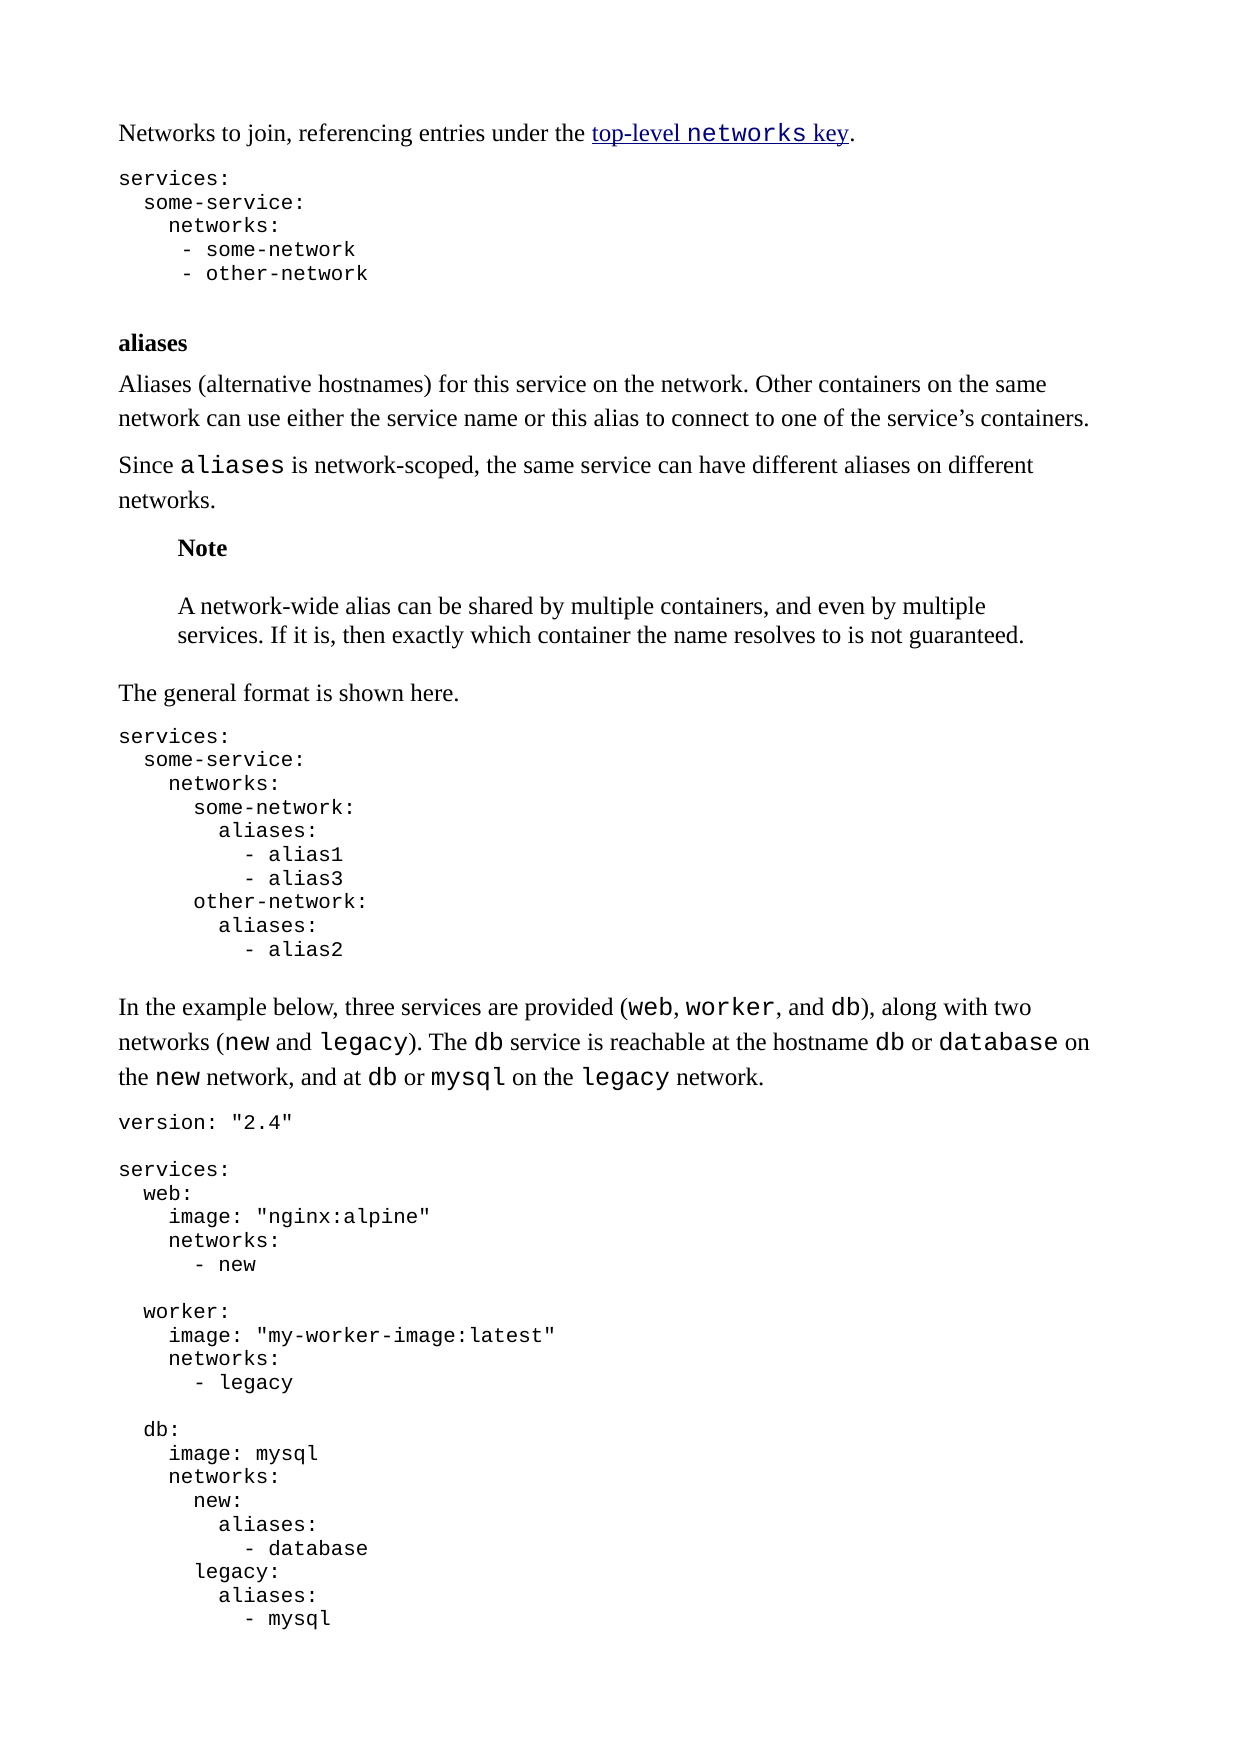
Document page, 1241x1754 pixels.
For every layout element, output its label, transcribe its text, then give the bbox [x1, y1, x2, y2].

text services: [118, 726, 1122, 749]
text version: "2.4" [118, 1112, 1122, 1136]
text some-network: [118, 797, 1122, 820]
text worker: [118, 1301, 1122, 1325]
text networks: [118, 1348, 1122, 1372]
text - alias1 [118, 844, 1122, 868]
text image: "nginx:alpine" [118, 1206, 1122, 1230]
text - some-network [118, 239, 1122, 263]
text In the example below, three services are provided (web, worker, and db), along with two networks (new and legacy). The db service is reachable at the hostname db or database on the new network, and at db or mysql on the legacy network. [118, 992, 1122, 1093]
text Aliases (alternative hostnames) for this service on the network. Other containers on the same network can use either the service name or this alias to connect to one of the service’s containers. [118, 369, 1122, 431]
text Since aliases is network-scoped, the same service can have different aliases on different networks. [118, 450, 1122, 514]
text image: "my-worker-image:latest" [118, 1325, 1122, 1348]
text A network-wide alias can be shared by multiple containers, and even by multiple services. If it is, then exactly which container the name resolves to is not guaranteed. [177, 591, 1063, 649]
text db: [118, 1419, 1122, 1443]
text new: [118, 1490, 1122, 1514]
text - alias2 [118, 938, 1122, 962]
text aliases: [118, 915, 1122, 938]
text - legacy [118, 1372, 1122, 1396]
text Note [177, 533, 1063, 562]
text aliases: [118, 1585, 1122, 1608]
text web: [118, 1183, 1122, 1206]
text networks: [118, 1467, 1122, 1490]
text image: mysql [118, 1443, 1122, 1467]
text - other-network [118, 263, 1122, 286]
text legacy: [118, 1561, 1122, 1585]
text - new [118, 1254, 1122, 1277]
text aliases: [118, 1514, 1122, 1537]
text networks: [118, 215, 1122, 239]
text services: [118, 1159, 1122, 1183]
text some-service: [118, 749, 1122, 773]
subtitle aliases [118, 328, 1122, 357]
text Networks to join, referencing entries under the top-level networks key. [118, 118, 1122, 149]
text some-service: [118, 192, 1122, 215]
text - mysql [118, 1608, 1122, 1632]
text - alias3 [118, 868, 1122, 891]
text - database [118, 1537, 1122, 1561]
text other-network: [118, 891, 1122, 915]
text The general format is shown here. [118, 678, 1122, 707]
text services: [118, 168, 1122, 192]
text networks: [118, 773, 1122, 797]
text networks: [118, 1230, 1122, 1254]
text aliases: [118, 820, 1122, 844]
